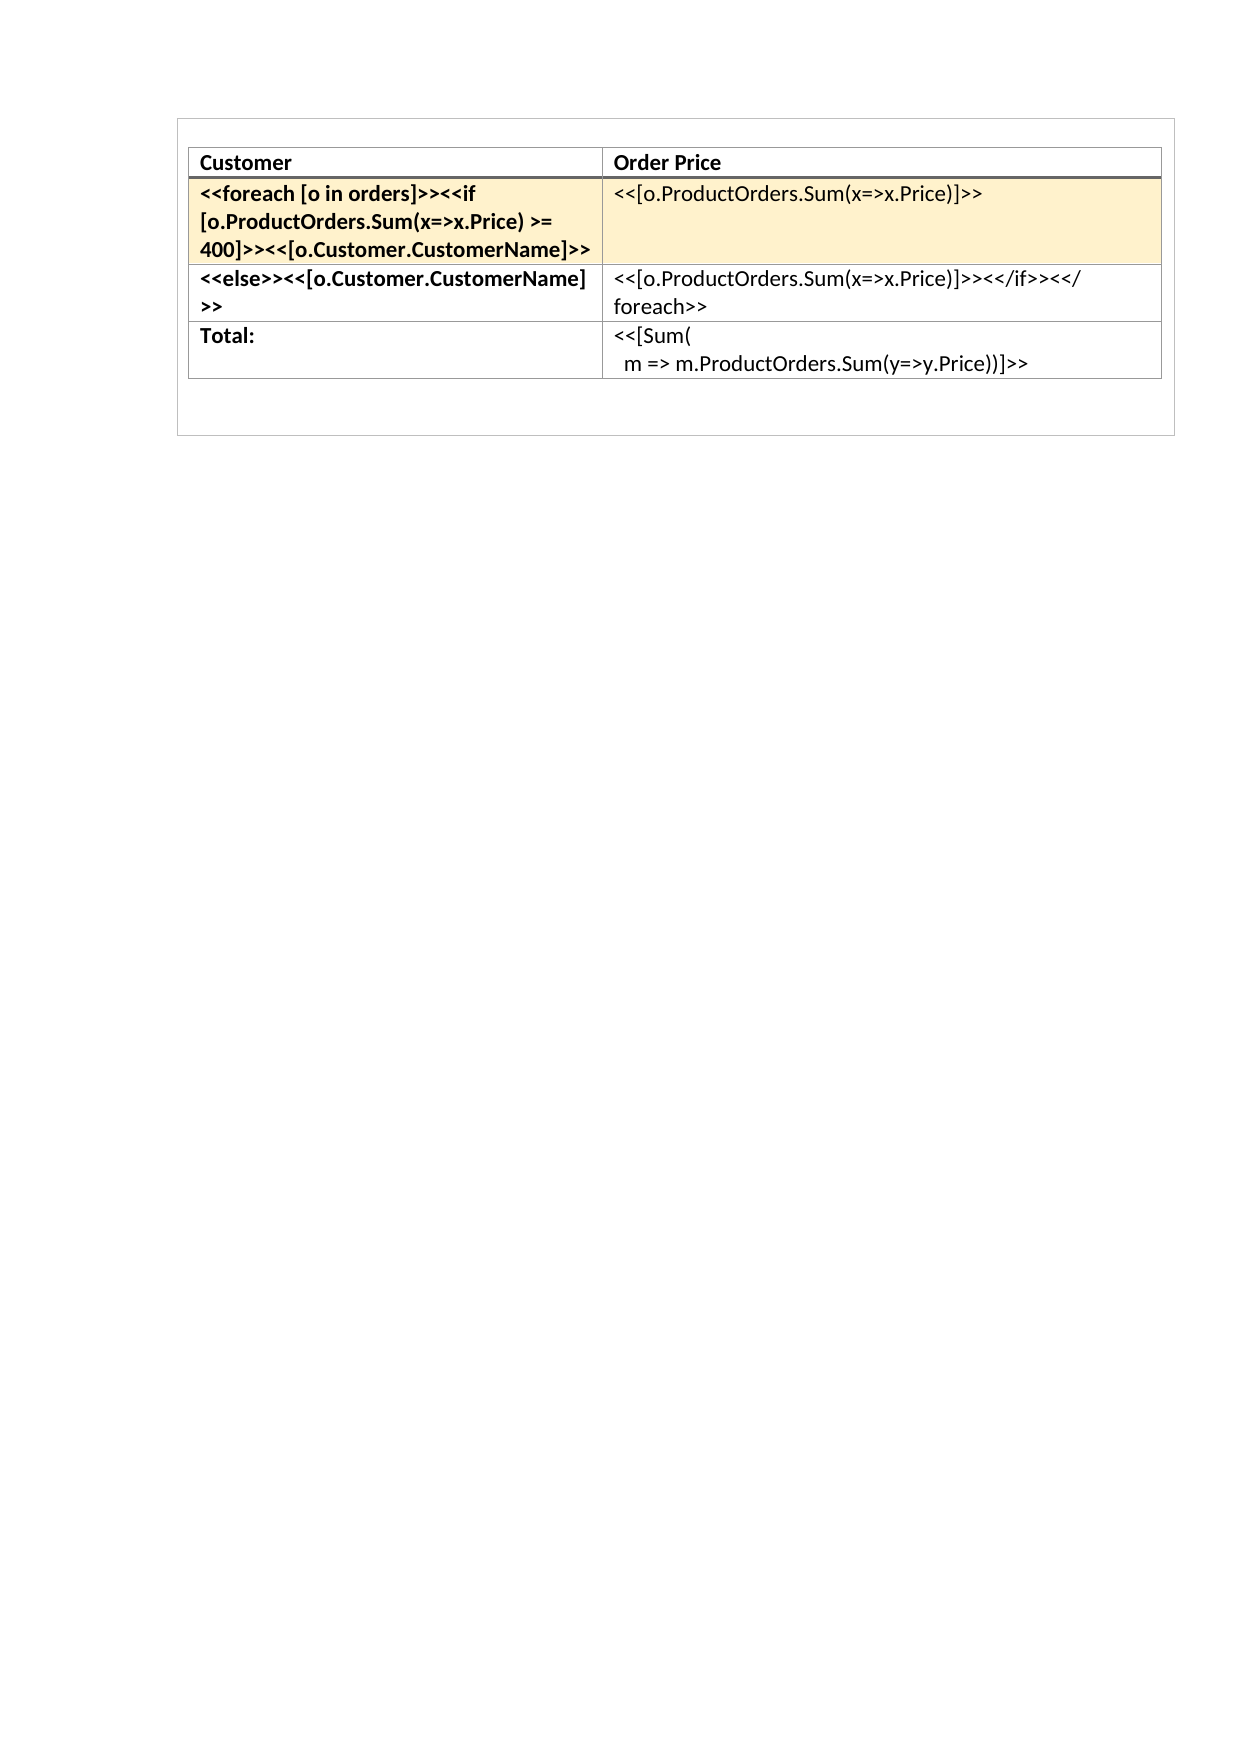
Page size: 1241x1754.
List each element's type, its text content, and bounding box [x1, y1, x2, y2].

table_cell <<else>><<[o.Customer.CustomerName]>> [189, 265, 602, 321]
table_cell Total: [189, 322, 602, 378]
table_cell <<foreach [o in orders]>><<if [o.ProductOrders.Sum(x=>x.Price) >= 400]>><<[o.Customer.CustomerName]>> [189, 179, 602, 263]
table_header [178, 119, 1174, 435]
table_header Order Price [603, 148, 1161, 176]
table_cell <<[o.ProductOrders.Sum(x=>x.Price)]>><</if>><</foreach>> [603, 265, 1161, 321]
table_header Customer [189, 148, 602, 176]
table_cell <<[o.ProductOrders.Sum(x=>x.Price)]>> [603, 179, 1161, 263]
table_cell <<[Sum( m => m.ProductOrders.Sum(y=>y.Price))]>> [603, 322, 1161, 378]
